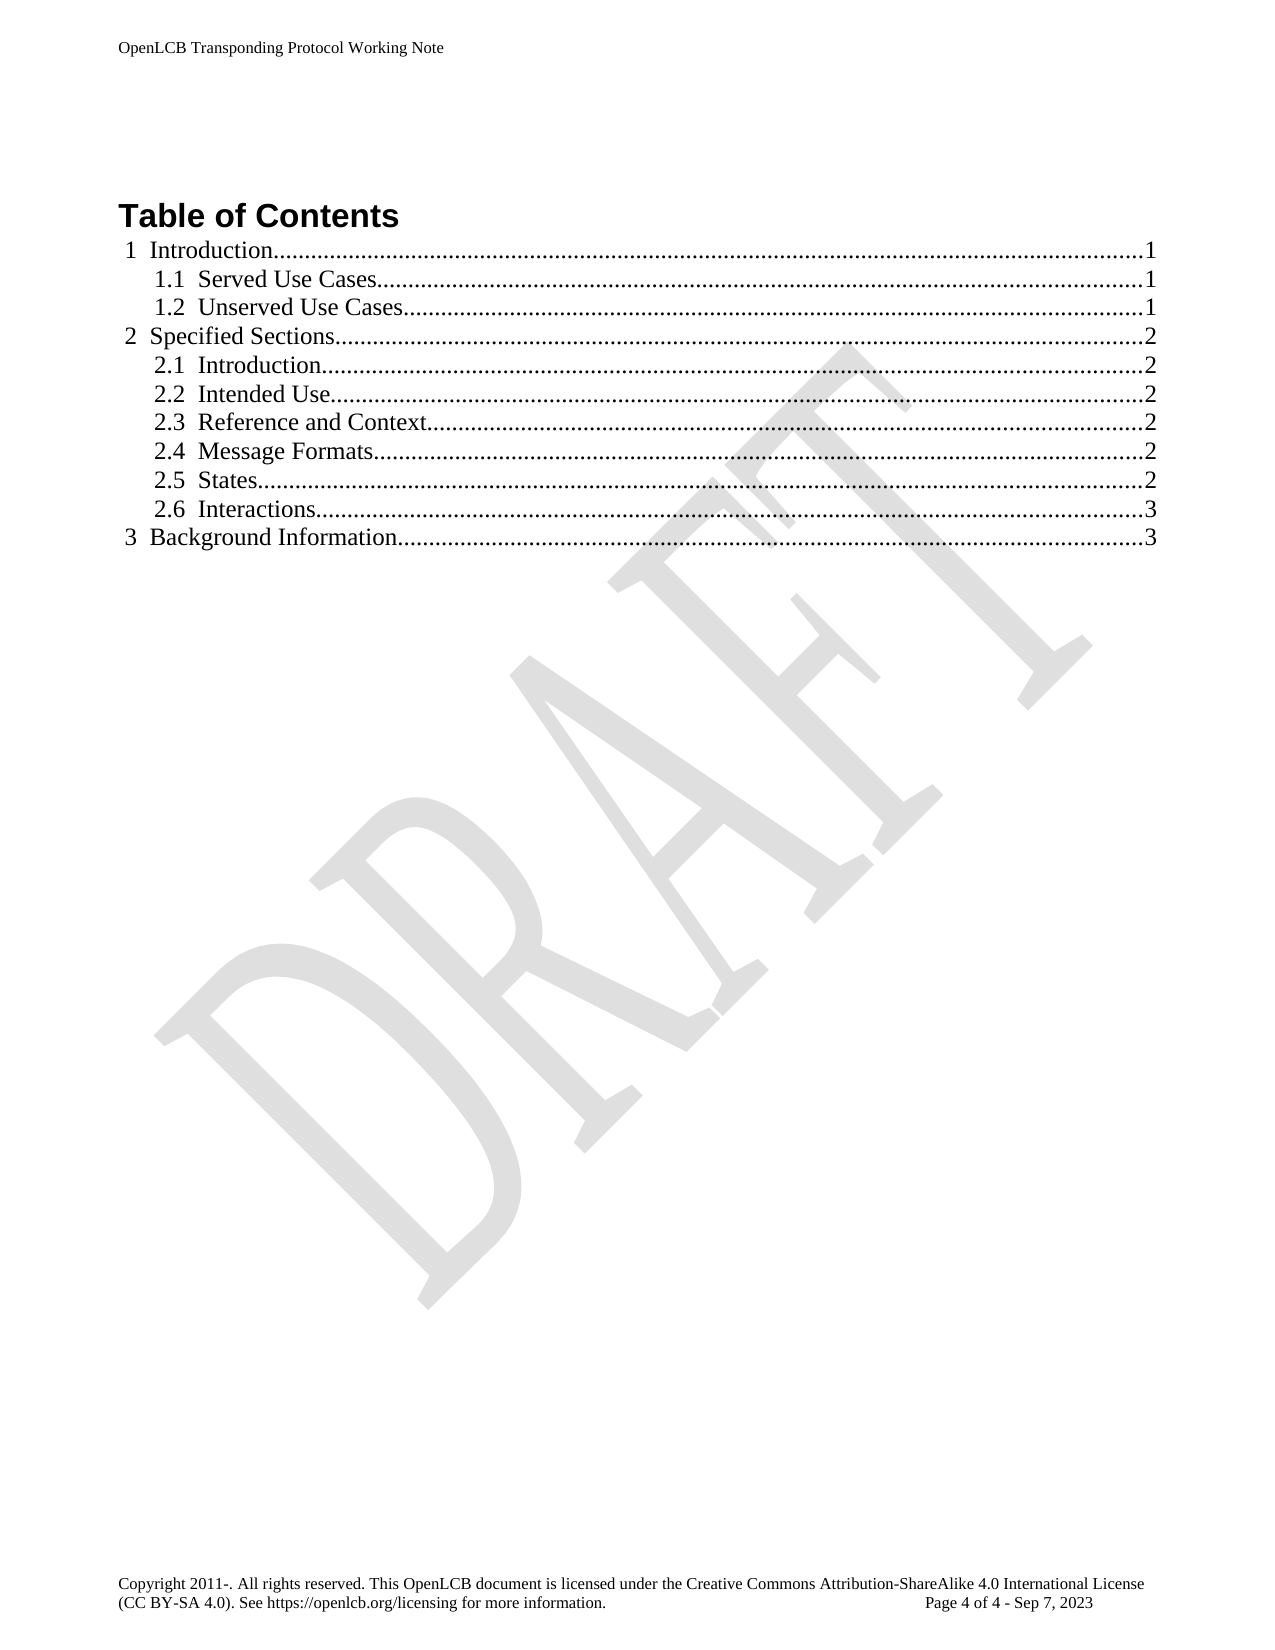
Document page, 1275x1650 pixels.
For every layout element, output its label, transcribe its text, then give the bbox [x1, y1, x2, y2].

text 1.1 Served Use Cases 1 [148, 264, 1157, 292]
text 2.2 Intended Use 2 [820, 379, 897, 407]
text 1.2 Unserved Use Cases 1 [148, 292, 1157, 321]
text 2.5 States 2 [757, 465, 855, 494]
text 2 Specified Sections 2 [118, 321, 1157, 350]
text 3 Background Information 3 [926, 522, 1157, 551]
text 2.4 Message Formats 2 [148, 436, 752, 465]
text 2.6 Interactions 3 [148, 494, 694, 522]
text 2.6 Interactions 3 [707, 509, 738, 522]
text 3 Background Information 3 [118, 522, 666, 551]
text 2.5 States 2 [148, 465, 752, 494]
text 3 Background Information 3 [676, 522, 912, 551]
text 2.6 Interactions 3 [732, 494, 780, 522]
text 2.2 Intended Use 2 [887, 379, 1157, 407]
text 2.6 Interactions 3 [898, 494, 1157, 522]
subtitle Table of Contents [118, 196, 1157, 235]
text 2.1 Introduction 2 [148, 350, 838, 379]
text 2.2 Intended Use 2 [148, 379, 809, 407]
text 2.4 Message Formats 2 [764, 436, 826, 465]
text 2.4 Message Formats 2 [840, 436, 1157, 465]
text 1 Introduction 1 [118, 235, 1157, 264]
text 2.6 Interactions 3 [772, 494, 883, 522]
text 2.3 Reference and Context 2 [148, 407, 781, 436]
text 2.5 States 2 [869, 465, 1157, 494]
text 2.1 Introduction 2 [858, 350, 1157, 379]
text 2.3 Reference and Context 2 [815, 407, 1157, 436]
